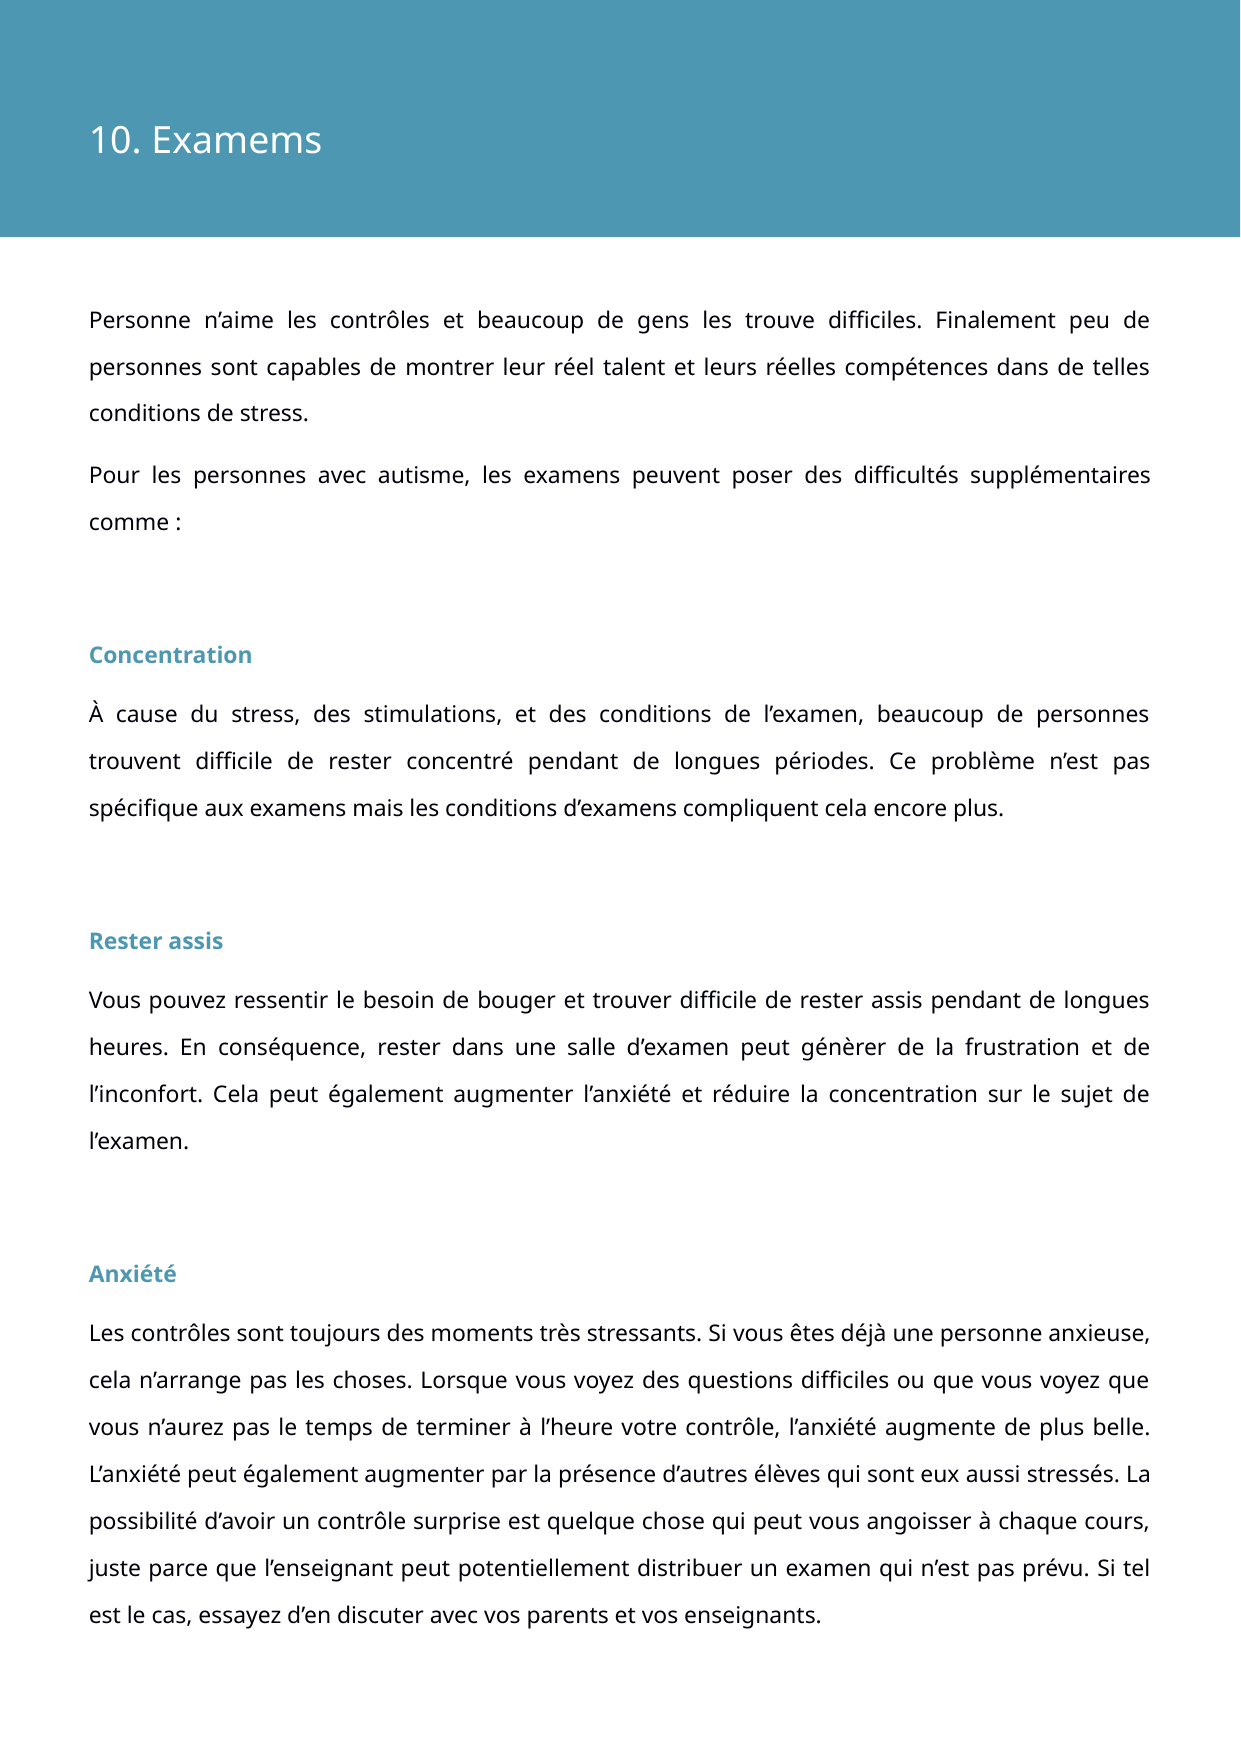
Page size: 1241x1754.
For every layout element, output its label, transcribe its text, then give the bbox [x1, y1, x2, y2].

text Personne n’aime les contrôles et beaucoup de gens les trouve difficiles. Finalement peu de personnes sont capables de montrer leur réel talent et leurs réelles compétences dans de telles conditions de stress. [88, 304, 1152, 429]
text Les contrôles sont toujours des moments très stressants. Si vous êtes déjà une personne anxieuse, cela n’arrange pas les choses. Lorsque vous voyez des questions difficiles ou que vous voyez que vous n’aurez pas le temps de terminer à l’heure votre contrôle, l’anxiété augmente de plus belle. L’anxiété peut également augmenter par la présence d’autres élèves qui sont eux aussi stressés. La possibilité d’avoir un contrôle surprise est quelque chose qui peut vous angoisser à chaque cours, juste parce que l’enseignant peut potentiellement distribuer un examen qui n’est pas prévu. Si tel est le cas, essayez d’en discuter avec vos parents et vos enseignants. [88, 1317, 1152, 1630]
text Vous pouvez ressentir le besoin de bouger et trouver difficile de rester assis pendant de longues heures. En conséquence, rester dans une salle d’examen peut génèrer de la frustration et de l’inconfort. Cela peut également augmenter l’anxiété et réduire la concentration sur le sujet de l’examen. [88, 984, 1152, 1156]
subtitle 10. Examems [88, 113, 1152, 164]
text Pour les personnes avec autisme, les examens peuvent poser des difficultés supplémentaires comme : [88, 459, 1152, 537]
subtitle Rester assis [88, 925, 1152, 956]
subtitle Anxiété [88, 1258, 1152, 1289]
text À cause du stress, des stimulations, et des conditions de l’examen, beaucoup de personnes trouvent difficile de rester concentré pendant de longues périodes. Ce problème n’est pas spécifique aux examens mais les conditions d’examens compliquent cela encore plus. [88, 698, 1152, 823]
subtitle Concentration [88, 639, 1152, 670]
